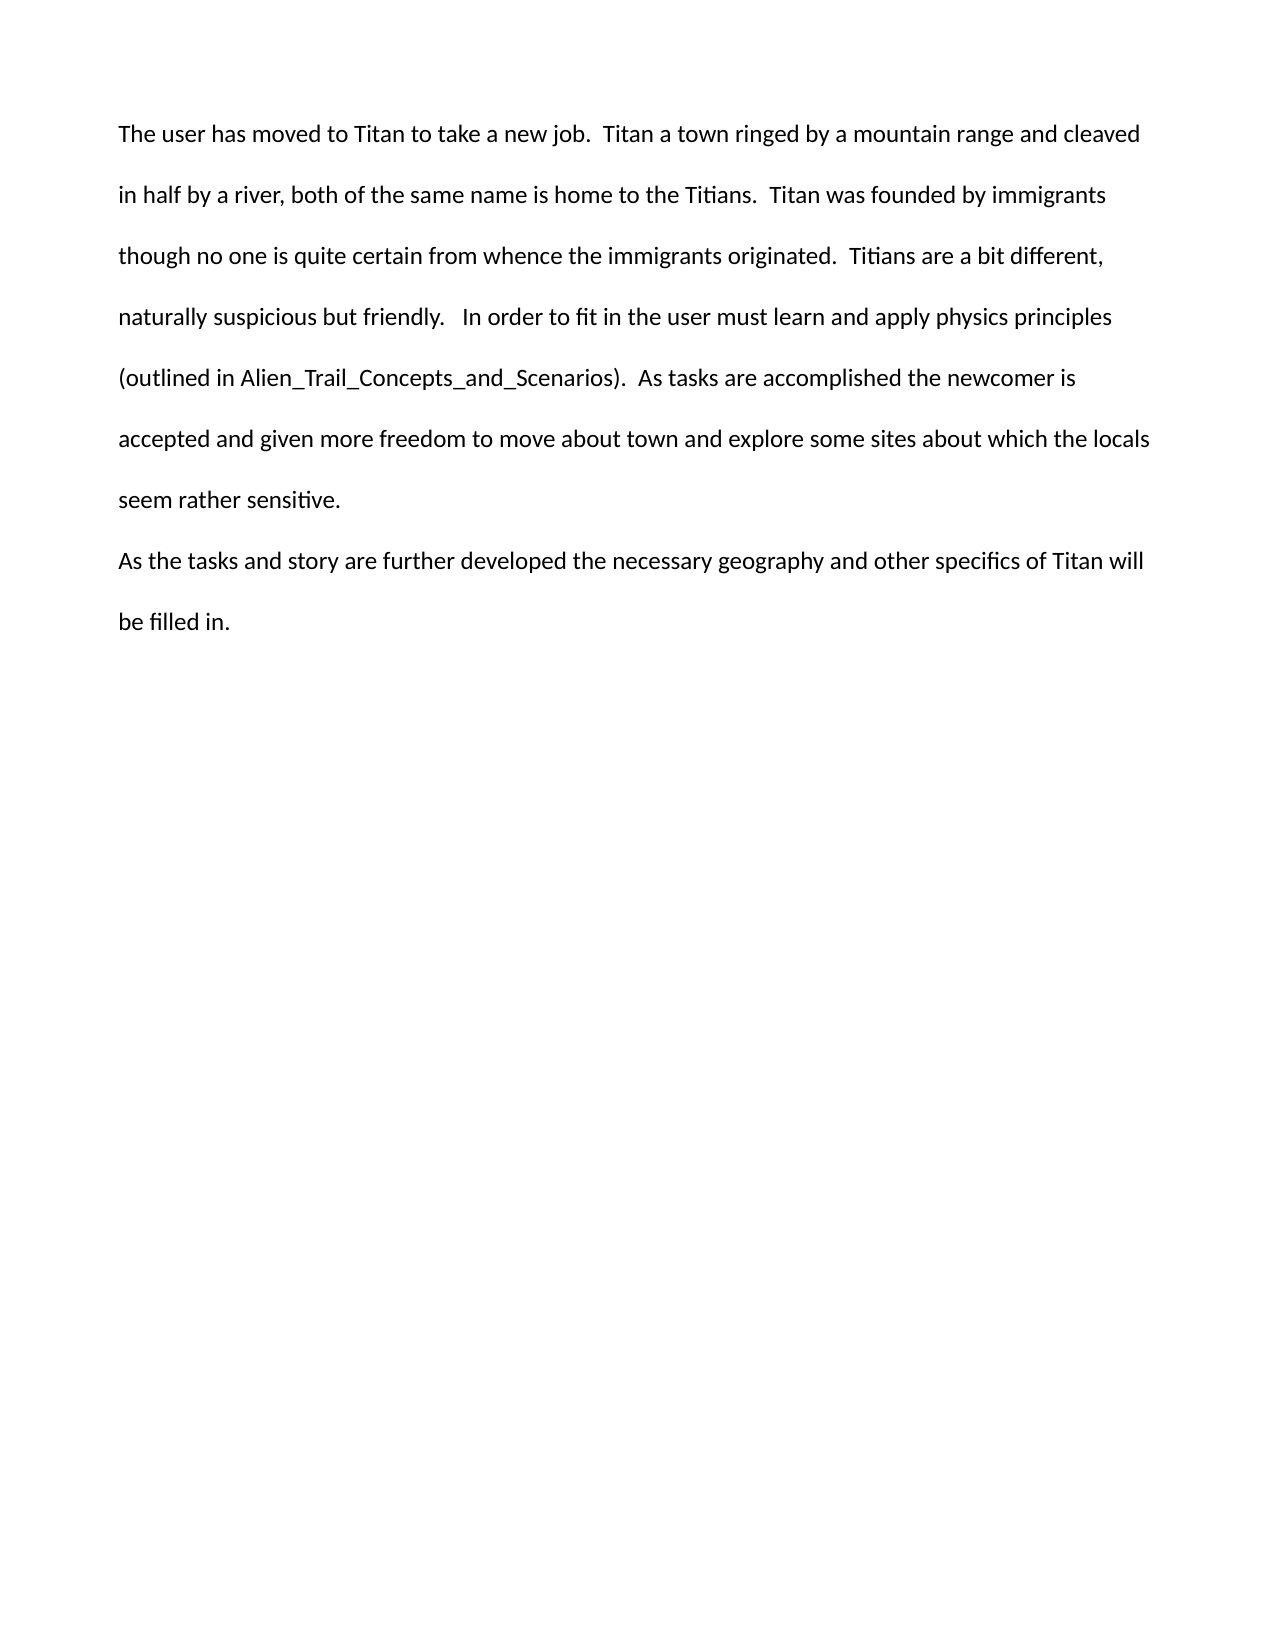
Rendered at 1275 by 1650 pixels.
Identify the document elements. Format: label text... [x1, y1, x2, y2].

text The user has moved to Titan to take a new job. Titan a town ringed by a mountain range and cleaved in half by a river, both of the same name is home to the Titians. Titan was founded by immigrants though no one is quite certain from whence the immigrants originated. Titians are a bit different, naturally suspicious but friendly. In order to fit in the user must learn and apply physics principles (outlined in Alien_Trail_Concepts_and_Scenarios). As tasks are accomplished the newcomer is accepted and given more freedom to move about town and explore some sites about which the locals seem rather sensitive. [118, 118, 1157, 515]
text As the tasks and story are further developed the necessary geography and other specifics of Titan will be filled in. [118, 545, 1157, 637]
